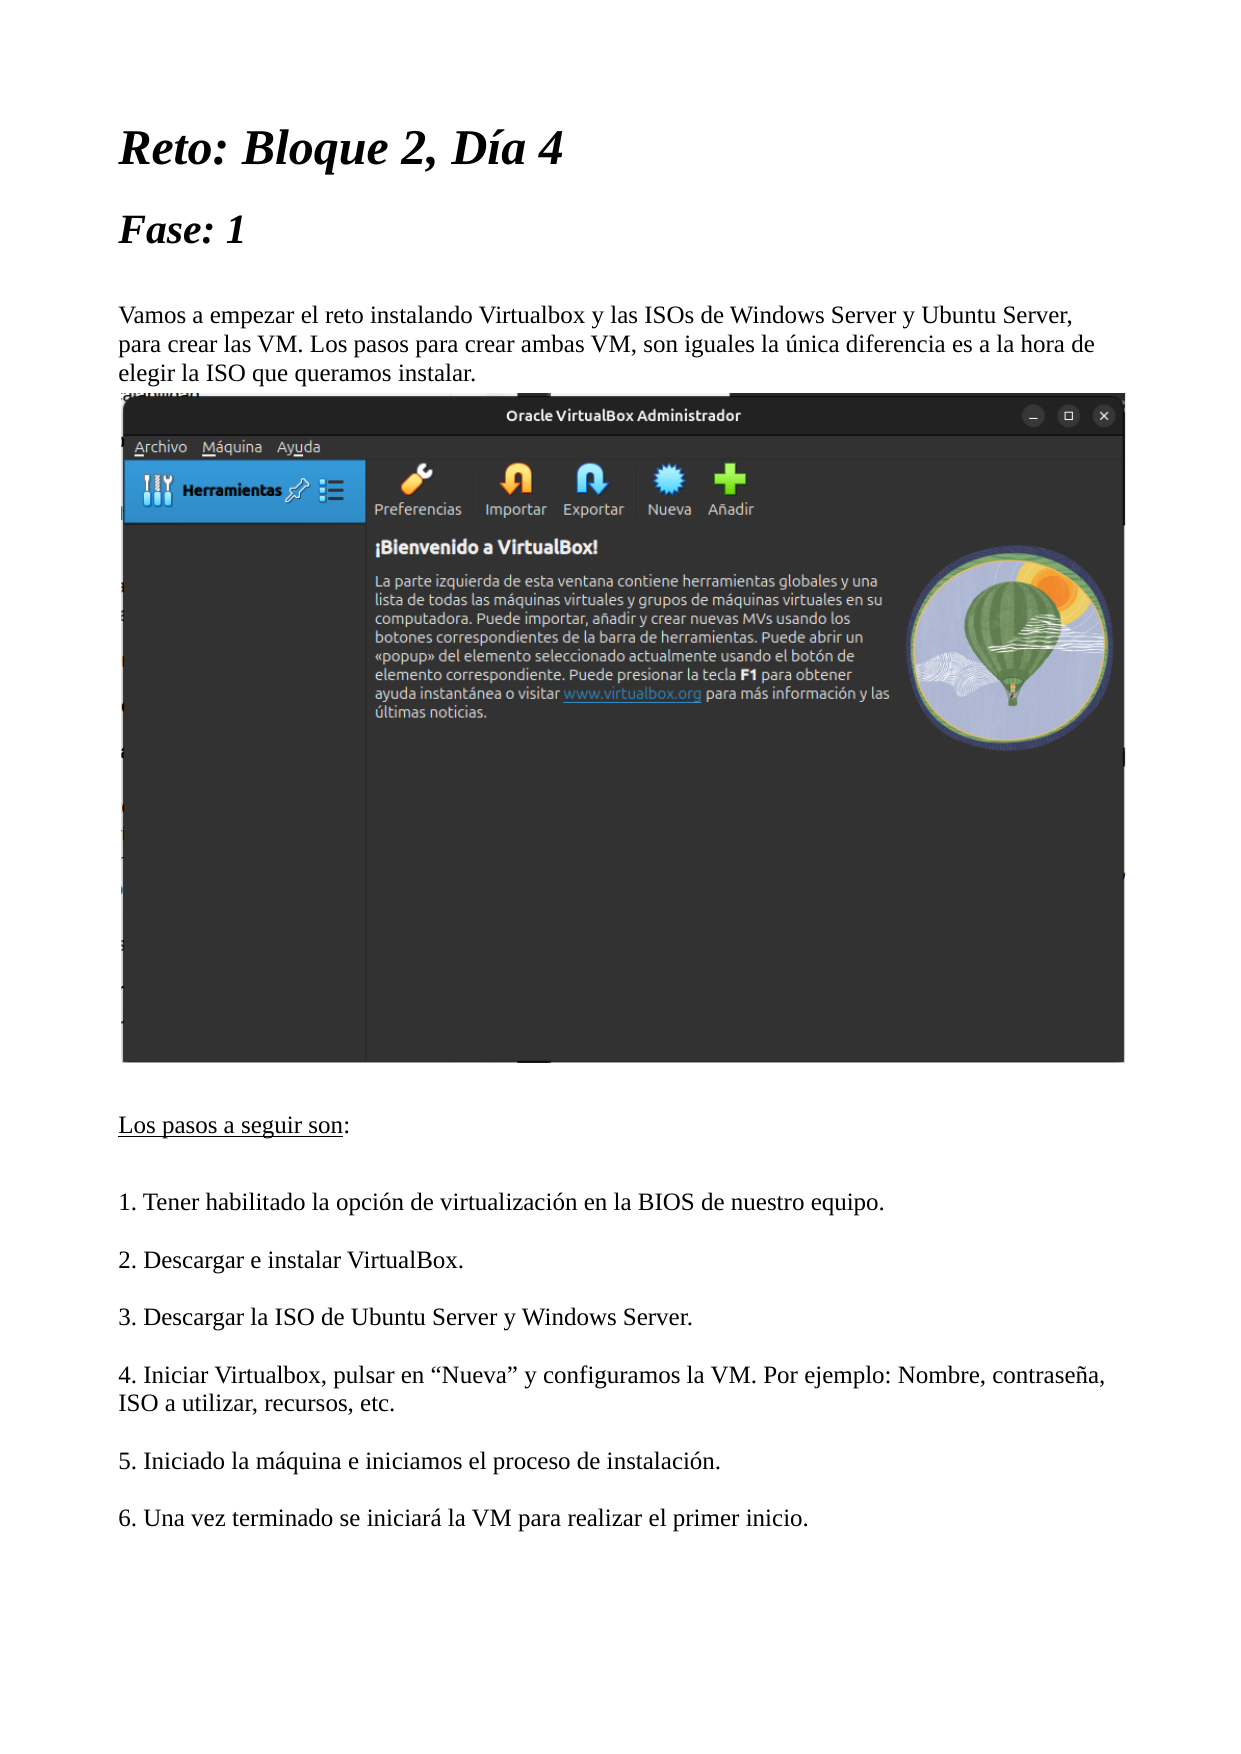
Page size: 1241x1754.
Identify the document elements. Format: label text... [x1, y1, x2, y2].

text Fase: 1 [118, 204, 1122, 252]
text 1. Tener habilitado la opción de virtualización en la BIOS de nuestro equipo. [118, 1187, 1122, 1216]
text 5. Iniciado la máquina e iniciamos el proceso de instalación. [118, 1446, 1122, 1475]
text 4. Iniciar Virtualbox, pulsar en “Nueva” y configuramos la VM. Por ejemplo: Nombre, contraseña, ISO a utilizar, recursos, etc. [118, 1360, 1122, 1417]
text 3. Descargar la ISO de Ubuntu Server y Windows Server. [118, 1302, 1122, 1331]
text Los pasos a seguir son: [118, 1111, 1122, 1139]
text Reto: Bloque 2, Día 4 [118, 118, 1122, 176]
text Vamos a empezar el reto instalando Virtualbox y las ISOs de Windows Server y Ubuntu Server, para crear las VM. Los pasos para crear ambas VM, son iguales la única diferencia es a la hora de elegir la ISO que queramos instalar. [118, 300, 1122, 386]
text 2. Descargar e instalar VirtualBox. [118, 1245, 1122, 1273]
text 6. Una vez terminado se iniciará la VM para realizar el primer inicio. [118, 1503, 1122, 1532]
picture [121, 393, 1126, 1063]
